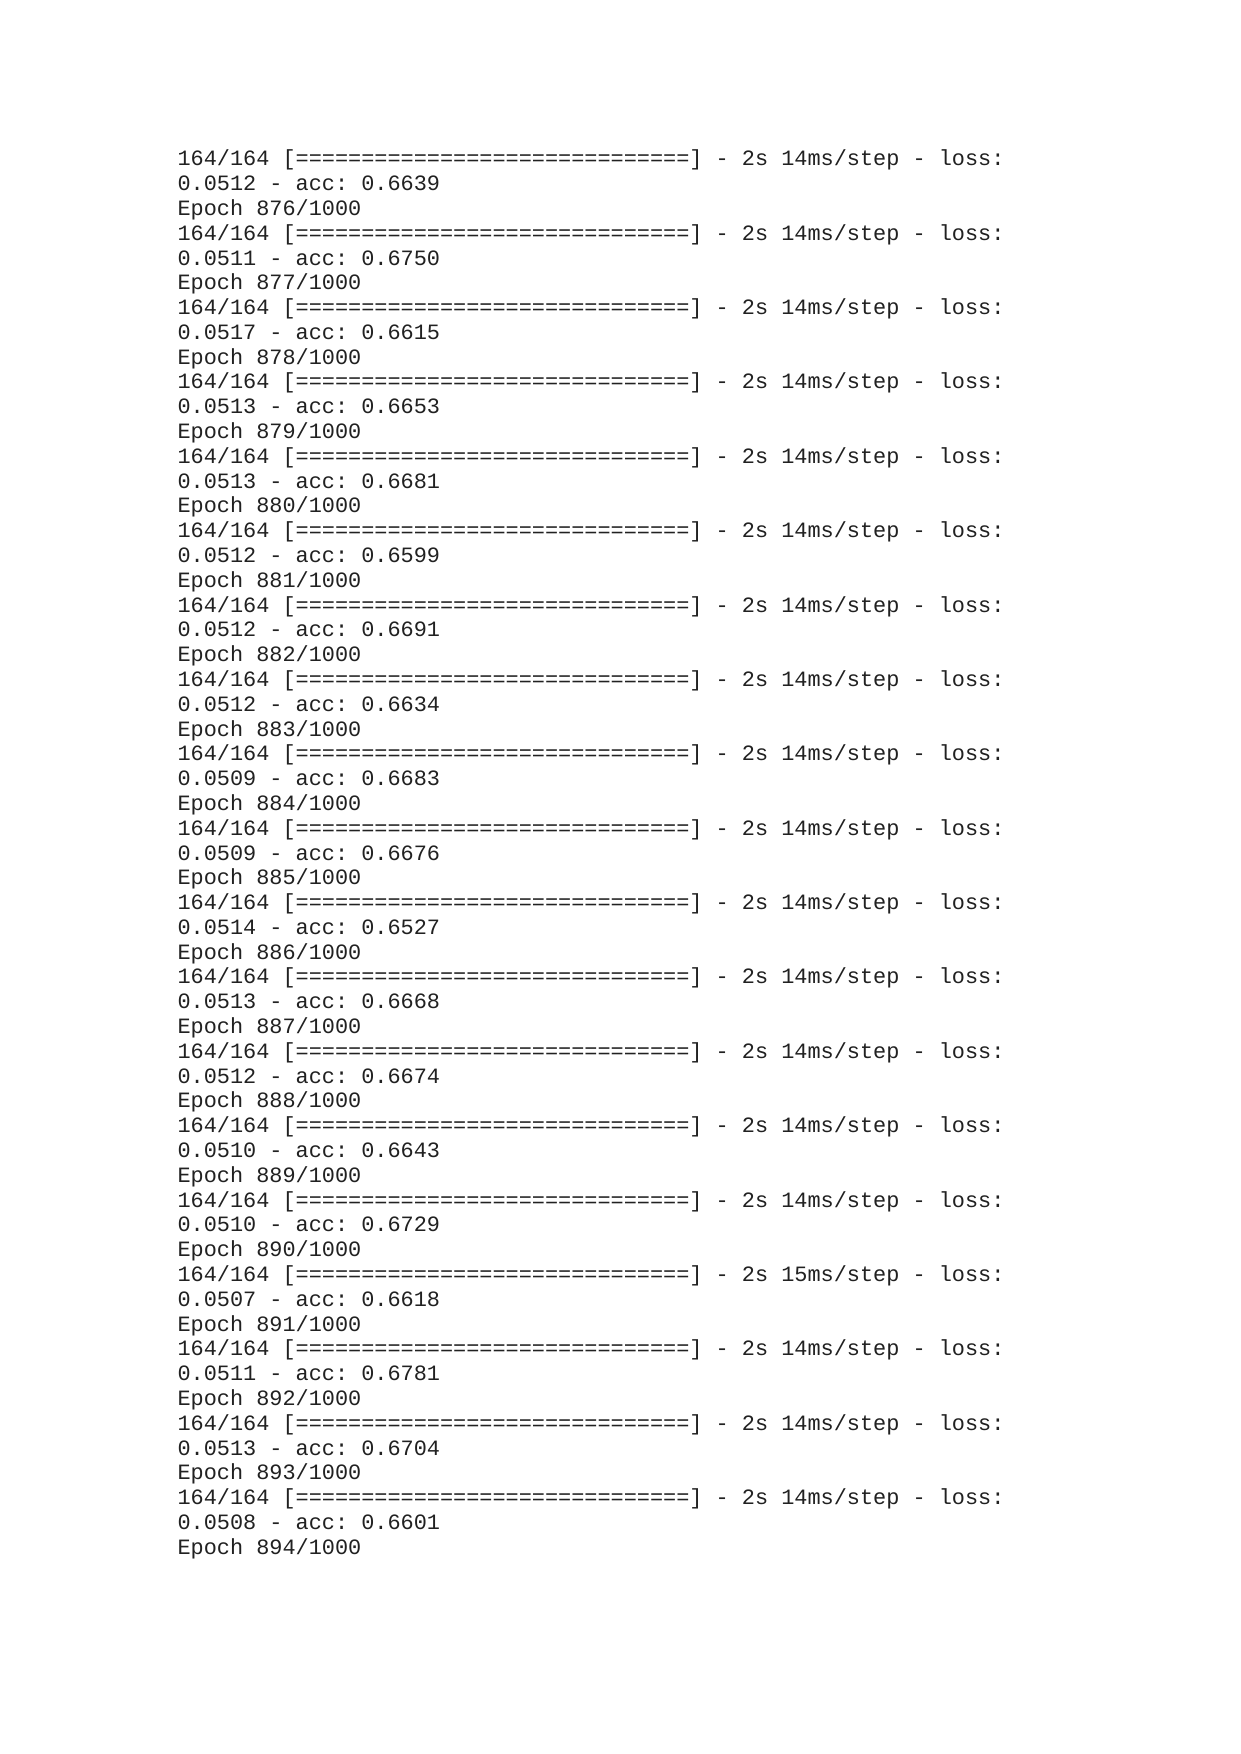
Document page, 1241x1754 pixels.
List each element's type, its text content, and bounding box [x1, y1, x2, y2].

text 164/164 [==============================] - 2s 14ms/step - loss: 0.0513 - acc: 0.6704 [177, 1412, 1063, 1462]
text 164/164 [==============================] - 2s 14ms/step - loss: 0.0510 - acc: 0.6643 [177, 1114, 1063, 1164]
text 164/164 [==============================] - 2s 14ms/step - loss: 0.0510 - acc: 0.6729 [177, 1189, 1063, 1238]
text Epoch 890/1000 [177, 1238, 1063, 1263]
text 164/164 [==============================] - 2s 14ms/step - loss: 0.0512 - acc: 0.6674 [177, 1040, 1063, 1090]
text Epoch 886/1000 [177, 941, 1063, 966]
text 164/164 [==============================] - 2s 14ms/step - loss: 0.0514 - acc: 0.6527 [177, 891, 1063, 941]
text Epoch 877/1000 [177, 272, 1063, 296]
text Epoch 892/1000 [177, 1387, 1063, 1412]
text Epoch 885/1000 [177, 867, 1063, 891]
text 164/164 [==============================] - 2s 14ms/step - loss: 0.0517 - acc: 0.6615 [177, 296, 1063, 346]
text 164/164 [==============================] - 2s 14ms/step - loss: 0.0511 - acc: 0.6781 [177, 1338, 1063, 1387]
text Epoch 894/1000 [177, 1536, 1063, 1561]
text 164/164 [==============================] - 2s 14ms/step - loss: 0.0512 - acc: 0.6599 [177, 519, 1063, 569]
text 164/164 [==============================] - 2s 14ms/step - loss: 0.0512 - acc: 0.6639 [177, 148, 1063, 197]
text Epoch 880/1000 [177, 495, 1063, 519]
text Epoch 891/1000 [177, 1313, 1063, 1338]
text 164/164 [==============================] - 2s 14ms/step - loss: 0.0513 - acc: 0.6681 [177, 445, 1063, 495]
text Epoch 893/1000 [177, 1462, 1063, 1486]
text Epoch 887/1000 [177, 1015, 1063, 1040]
text Epoch 888/1000 [177, 1090, 1063, 1114]
text Epoch 882/1000 [177, 643, 1063, 668]
text Epoch 883/1000 [177, 718, 1063, 743]
text 164/164 [==============================] - 2s 14ms/step - loss: 0.0509 - acc: 0.6683 [177, 743, 1063, 792]
text Epoch 881/1000 [177, 569, 1063, 594]
text Epoch 879/1000 [177, 420, 1063, 445]
text 164/164 [==============================] - 2s 14ms/step - loss: 0.0513 - acc: 0.6653 [177, 371, 1063, 420]
text Epoch 878/1000 [177, 346, 1063, 371]
text 164/164 [==============================] - 2s 14ms/step - loss: 0.0511 - acc: 0.6750 [177, 222, 1063, 272]
text 164/164 [==============================] - 2s 14ms/step - loss: 0.0513 - acc: 0.6668 [177, 966, 1063, 1015]
text 164/164 [==============================] - 2s 15ms/step - loss: 0.0507 - acc: 0.6618 [177, 1263, 1063, 1313]
text 164/164 [==============================] - 2s 14ms/step - loss: 0.0512 - acc: 0.6634 [177, 668, 1063, 718]
text 164/164 [==============================] - 2s 14ms/step - loss: 0.0508 - acc: 0.6601 [177, 1486, 1063, 1536]
text 164/164 [==============================] - 2s 14ms/step - loss: 0.0512 - acc: 0.6691 [177, 594, 1063, 643]
text Epoch 889/1000 [177, 1164, 1063, 1189]
text Epoch 876/1000 [177, 197, 1063, 222]
text 164/164 [==============================] - 2s 14ms/step - loss: 0.0509 - acc: 0.6676 [177, 817, 1063, 867]
text Epoch 884/1000 [177, 792, 1063, 817]
